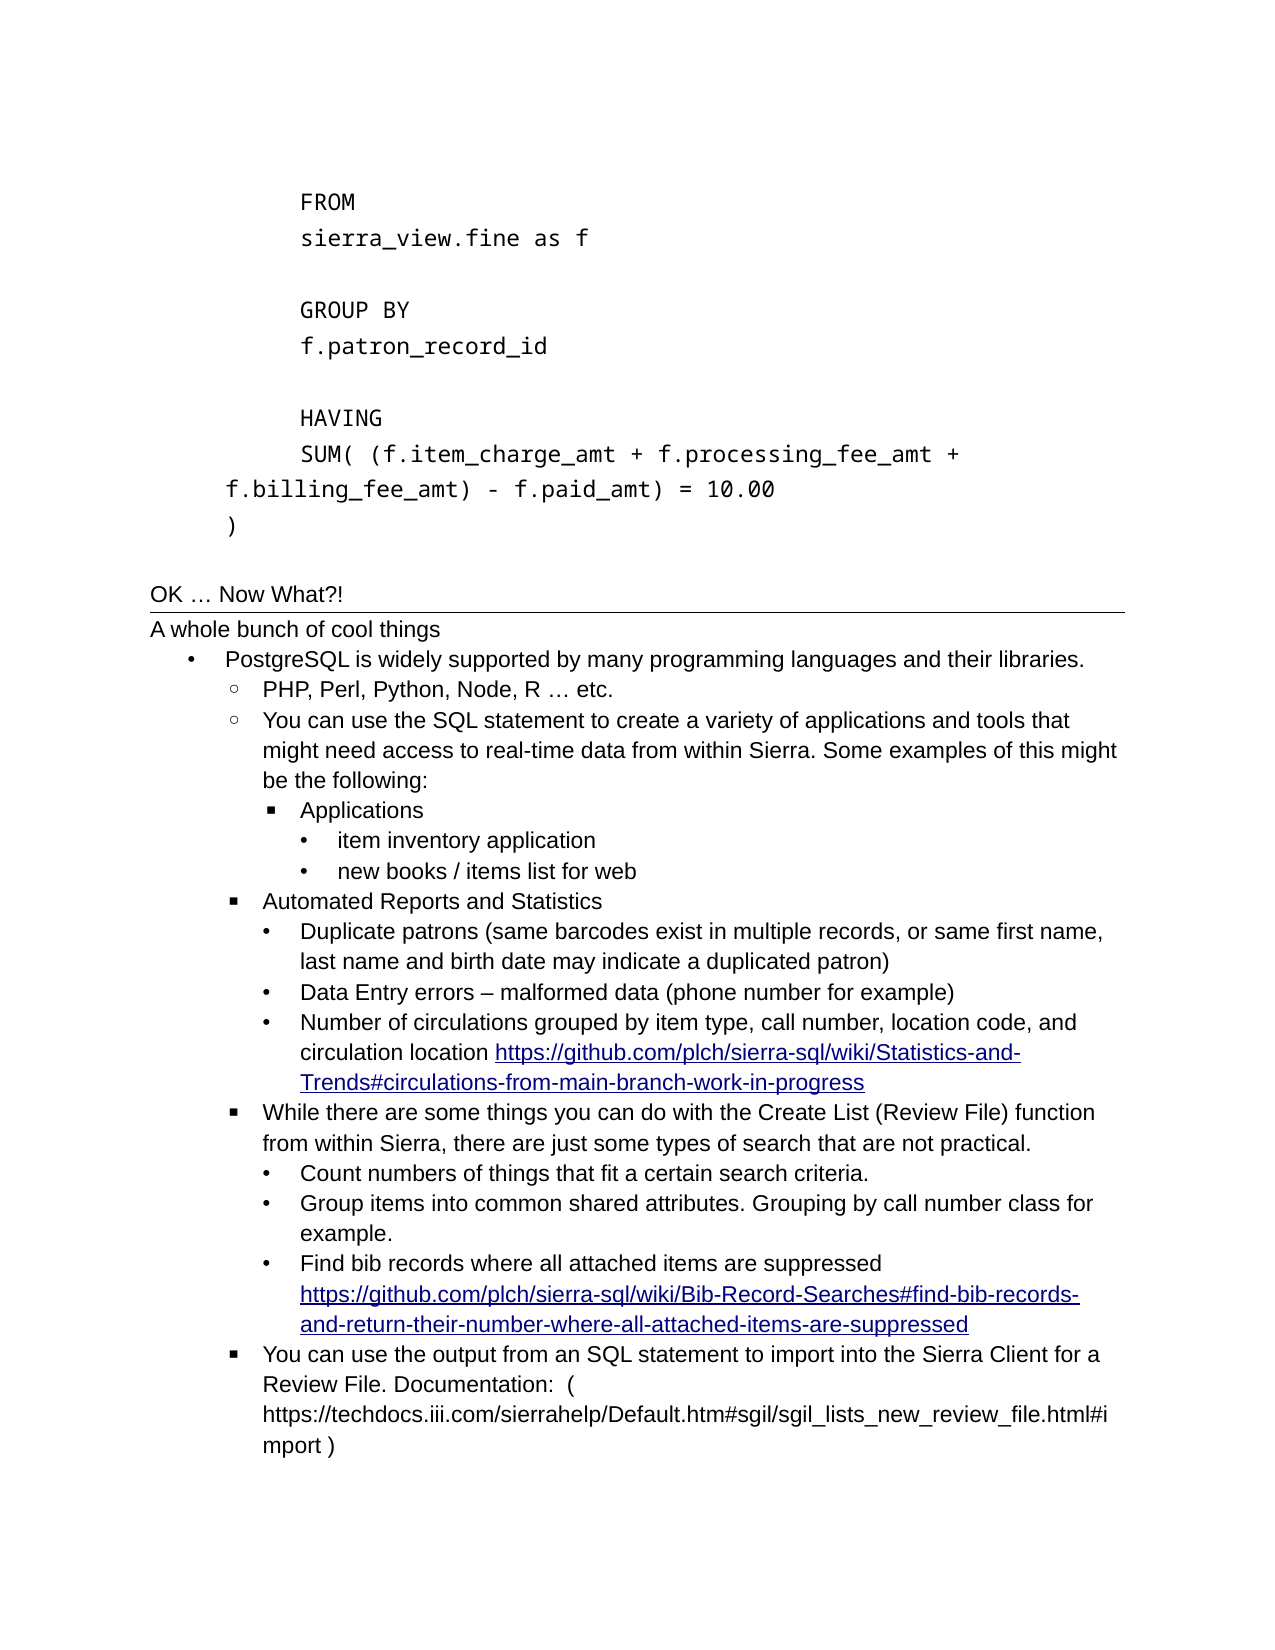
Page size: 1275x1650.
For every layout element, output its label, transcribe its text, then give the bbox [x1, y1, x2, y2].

list HAVING [187, 402, 1125, 433]
list Data Entry errors – malformed data (phone number for example) [262, 978, 1125, 1005]
list item inventory application [300, 827, 1125, 854]
list SUM( (f.item_charge_amt + f.processing_fee_amt + f.billing_fee_amt) - f.paid_amt) = 10.00 [187, 437, 1125, 505]
list Applications [262, 797, 1125, 823]
list You can use the SQL statement to create a variety of applications and tools that might need access to real-time data from within Sierra. Some examples of this might be the following: [225, 707, 1125, 793]
list Number of circulations grouped by item type, call number, location code, and circulation location https://github.com/plch/sierra-sql/wiki/Statistics-and-Trends#circulations-from-main-branch-work-in-progress [262, 1009, 1125, 1095]
text A whole bunch of cool things [150, 616, 1125, 642]
list new books / items list for web [300, 858, 1125, 884]
list Automated Reports and Statistics [225, 888, 1125, 914]
list sierra_view.fine as f [187, 222, 1125, 253]
list PostgreSQL is widely supported by many programming languages and their libraries. [187, 646, 1125, 672]
list PHP, Perl, Python, Node, R … etc. [225, 676, 1125, 703]
list Count numbers of things that fit a certain search criteria. [262, 1160, 1125, 1186]
list Duplicate patrons (same barcodes exist in multiple records, or same first name, last name and birth date may indicate a duplicated patron) [262, 918, 1125, 974]
list Find bib records where all attached items are suppressed https://github.com/plch/sierra-sql/wiki/Bib-Record-Searches#find-bib-records-and-return-their-number-where-all-attached-items-are-suppressed [262, 1250, 1125, 1337]
list You can use the output from an SQL statement to import into the Sierra Client for a Review File. Documentation: ( https://techdocs.iii.com/sierrahelp/Default.htm#sgil/sgil_lists_new_review_file.html#import ) [225, 1341, 1125, 1458]
text OK … Now What?! [150, 581, 1125, 612]
list Group items into common shared attributes. Grouping by call number class for example. [262, 1190, 1125, 1246]
list f.patron_record_id [187, 330, 1125, 361]
list GROUP BY [187, 294, 1125, 325]
list While there are some things you can do with the Create List (Review File) function from within Sierra, there are just some types of search that are not practical. [225, 1099, 1125, 1156]
list FROM [187, 186, 1125, 217]
list ) [187, 509, 1125, 577]
